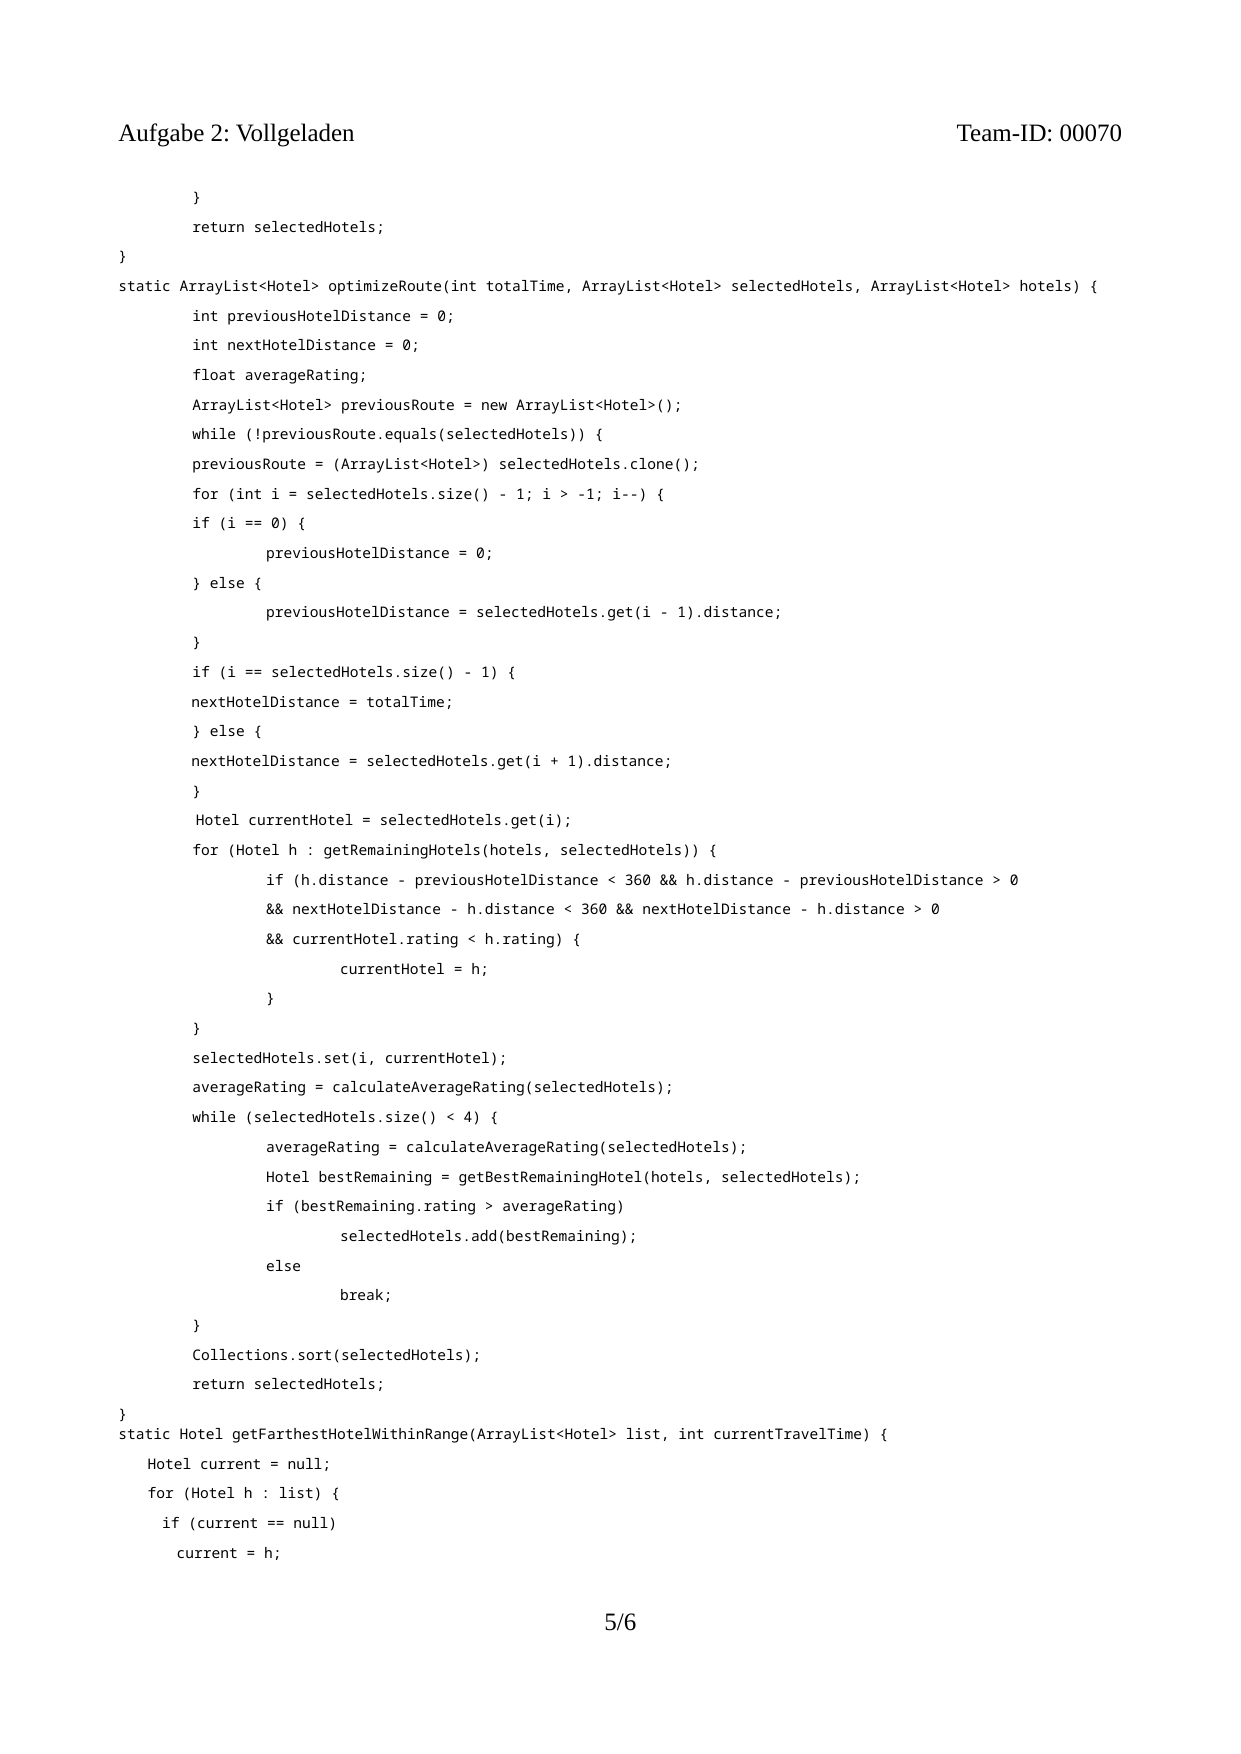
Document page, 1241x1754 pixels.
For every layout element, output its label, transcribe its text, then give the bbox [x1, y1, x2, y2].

text Hotel current = null; [118, 1444, 1122, 1473]
text } [118, 1008, 1122, 1038]
text else [118, 1246, 1122, 1275]
text if (bestRemaining.rating > averageRating) [118, 1186, 1122, 1216]
text int previousHotelDistance = 0; [118, 296, 1122, 325]
text int nextHotelDistance = 0; [118, 325, 1122, 355]
text if (i == 0) { [118, 503, 1122, 533]
text for (Hotel h : list) { [118, 1473, 1122, 1503]
text } [118, 978, 1122, 1008]
text for (int i = selectedHotels.size() - 1; i > -1; i--) { [118, 474, 1122, 503]
text } [118, 177, 1122, 207]
text while (!previousRoute.equals(selectedHotels)) { [118, 414, 1122, 444]
text static Hotel getFarthestHotelWithinRange(ArrayList<Hotel> list, int currentTravelTime) { [118, 1424, 1122, 1444]
text break; [118, 1275, 1122, 1305]
text averageRating = calculateAverageRating(selectedHotels); [118, 1067, 1122, 1097]
text Hotel bestRemaining = getBestRemainingHotel(hotels, selectedHotels); [118, 1157, 1122, 1186]
text if (h.distance - previousHotelDistance < 360 && h.distance - previousHotelDistance > 0 [118, 860, 1122, 889]
text previousHotelDistance = 0; [118, 533, 1122, 563]
text ArrayList<Hotel> previousRoute = new ArrayList<Hotel>(); [118, 385, 1122, 414]
text static ArrayList<Hotel> optimizeRoute(int totalTime, ArrayList<Hotel> selectedHotels, ArrayList<Hotel> hotels) { [118, 266, 1122, 296]
text nextHotelDistance = totalTime; [118, 682, 1122, 711]
text Hotel currentHotel = selectedHotels.get(i); [118, 800, 1122, 830]
text && nextHotelDistance - h.distance < 360 && nextHotelDistance - h.distance > 0 [118, 889, 1122, 919]
text return selectedHotels; [118, 1364, 1122, 1394]
text } else { [118, 563, 1122, 592]
text } else { [118, 711, 1122, 741]
text } [118, 622, 1122, 652]
text selectedHotels.add(bestRemaining); [118, 1216, 1122, 1246]
text Collections.sort(selectedHotels); [118, 1335, 1122, 1364]
text currentHotel = h; [118, 949, 1122, 978]
text } [118, 1305, 1122, 1335]
text for (Hotel h : getRemainingHotels(hotels, selectedHotels)) { [118, 830, 1122, 860]
text if (current == null) [118, 1503, 1122, 1533]
text averageRating = calculateAverageRating(selectedHotels); [118, 1127, 1122, 1157]
text } [118, 236, 1122, 266]
text current = h; [118, 1533, 1122, 1562]
text selectedHotels.set(i, currentHotel); [118, 1038, 1122, 1067]
text return selectedHotels; [118, 207, 1122, 236]
text float averageRating; [118, 355, 1122, 385]
text nextHotelDistance = selectedHotels.get(i + 1).distance; [118, 741, 1122, 771]
text } [118, 771, 1122, 800]
text } [118, 1394, 1122, 1424]
text && currentHotel.rating < h.rating) { [118, 919, 1122, 949]
text previousRoute = (ArrayList<Hotel>) selectedHotels.clone(); [118, 444, 1122, 474]
text if (i == selectedHotels.size() - 1) { [118, 652, 1122, 682]
text while (selectedHotels.size() < 4) { [118, 1097, 1122, 1127]
text previousHotelDistance = selectedHotels.get(i - 1).distance; [118, 592, 1122, 622]
